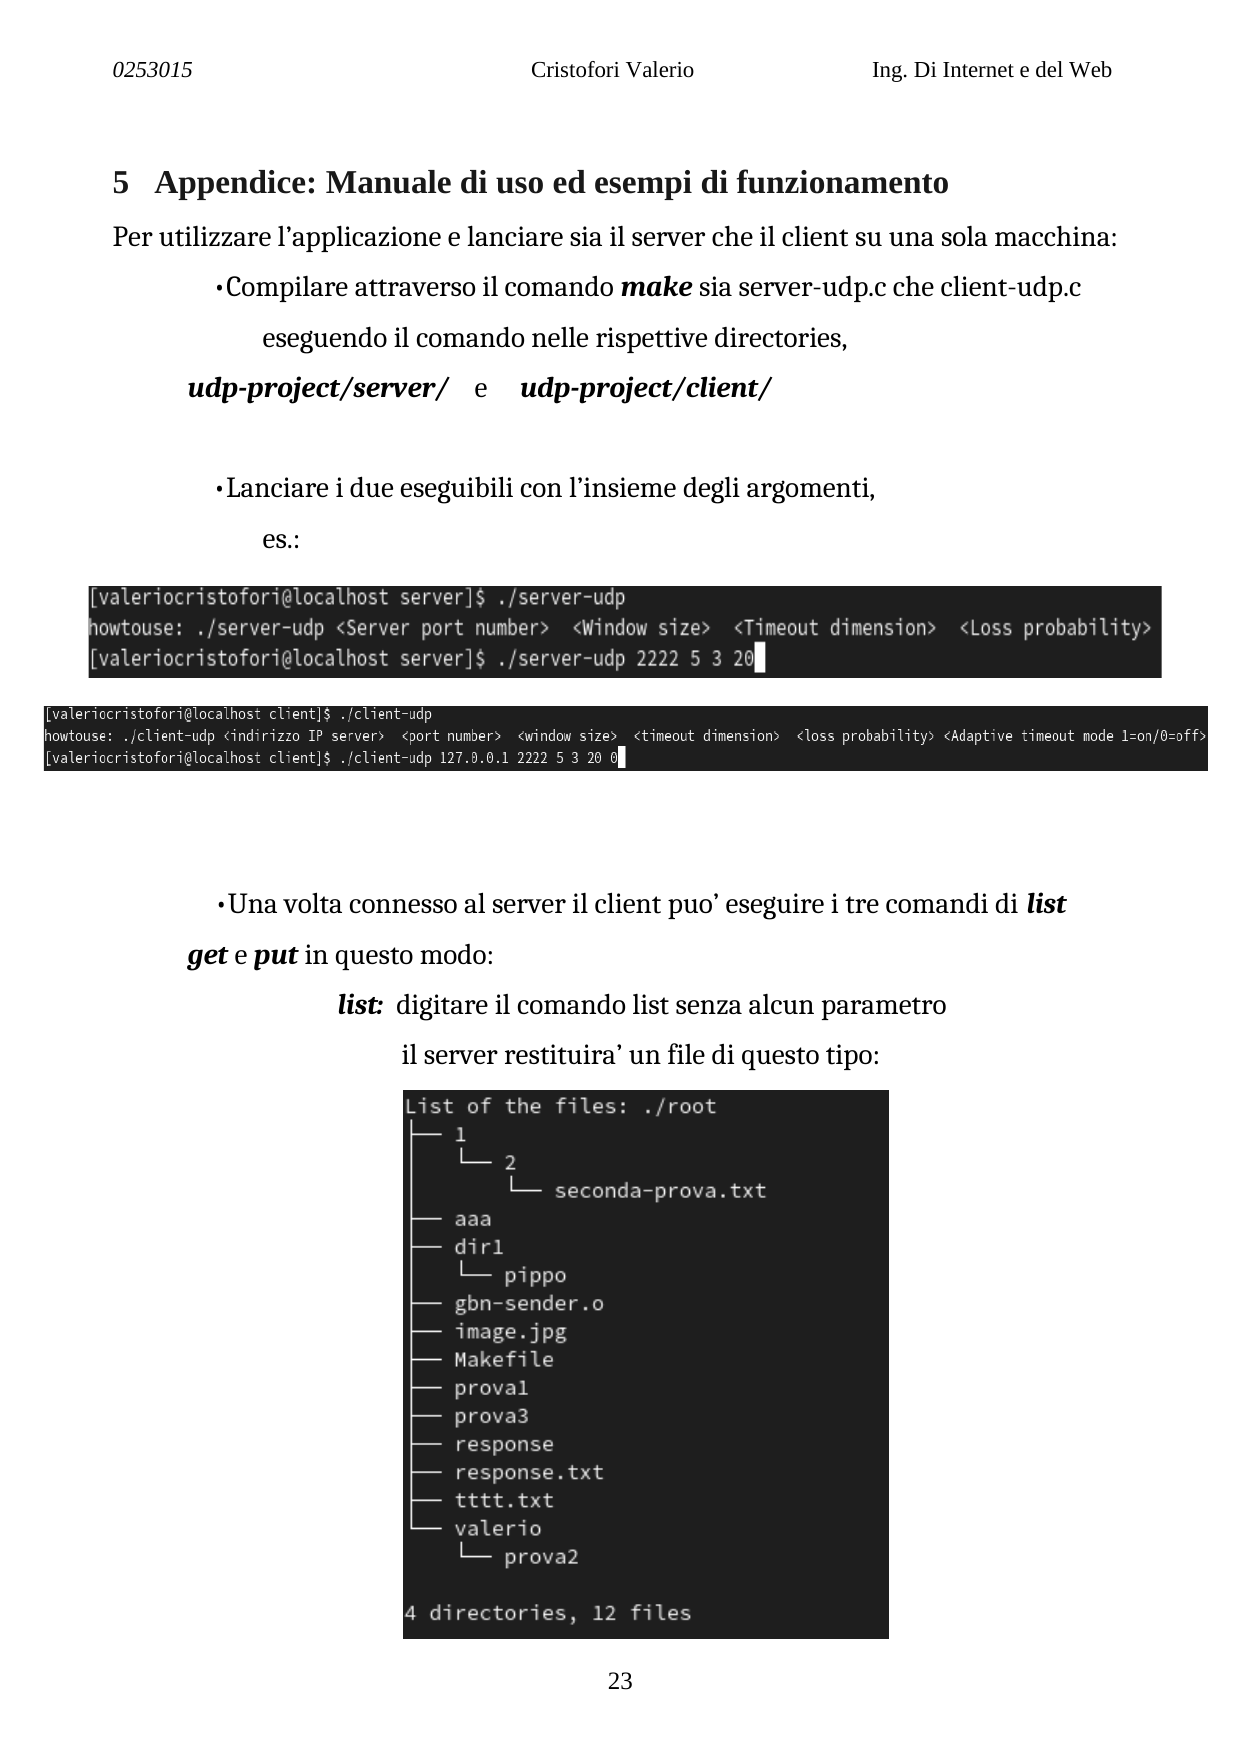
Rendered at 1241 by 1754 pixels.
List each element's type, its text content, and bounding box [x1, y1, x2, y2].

text •Una volta connesso al server il client puo’ eseguire i tre comandi di list get e put in questo modo: [112, 887, 1128, 971]
text •Lanciare i due eseguibili con l’insieme degli argomenti, [112, 472, 1128, 505]
text es.: [112, 522, 1128, 556]
text il server restituira’ un file di questo tipo: [112, 1038, 1128, 1072]
picture [403, 1090, 889, 1639]
picture [88, 586, 1162, 678]
text Per utilizzare l’applicazione e lanciare sia il server che il client su una sola macchina: [112, 220, 1128, 254]
subtitle 5 Appendice: Manuale di uso ed esempi di funzionamento [112, 163, 1128, 201]
text •Compilare attraverso il comando make sia server-udp.c che client-udp.c [112, 270, 1128, 304]
picture [43, 706, 1208, 771]
text eseguendo il comando nelle rispettive directories, udp-project/server/ e udp-project/client/ [112, 321, 1128, 404]
text list: digitare il comando list senza alcun parametro [112, 988, 1128, 1022]
